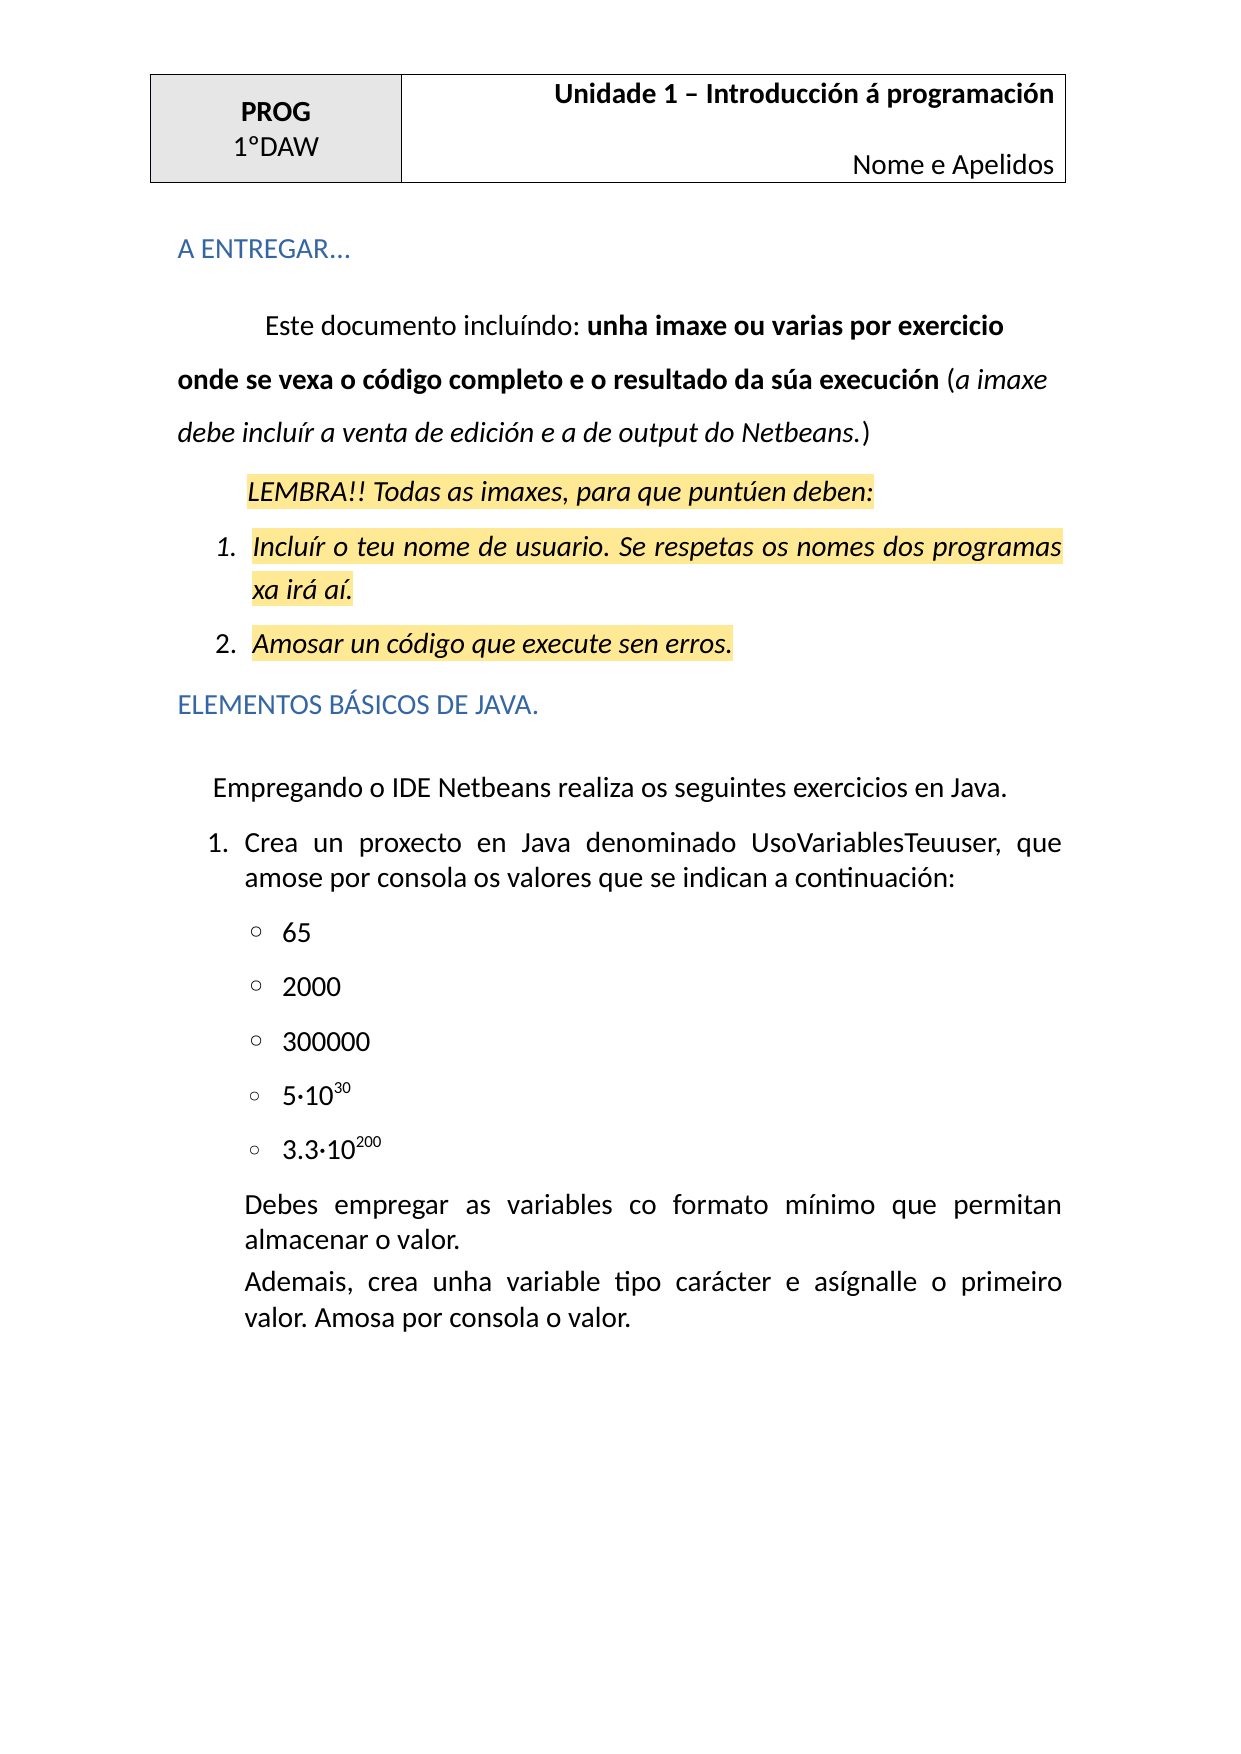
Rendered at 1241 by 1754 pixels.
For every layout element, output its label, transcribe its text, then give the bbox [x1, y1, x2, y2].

list Incluír o teu nome de usuario. Se respetas os nomes dos programas xa irá aí. [215, 528, 1063, 606]
list 3.3·10200 [244, 1131, 1063, 1167]
list 2000 [244, 968, 1063, 1004]
subtitle A ENTREGAR... [177, 230, 1063, 266]
subtitle Elementos básicos de java. [177, 686, 1063, 721]
list 5·1030 [244, 1077, 1063, 1113]
text LEMBRA!! Todas as imaxes, para que puntúen deben: [177, 473, 1063, 509]
list Crea un proxecto en Java denominado UsoVariablesTeuuser, que amose por consola os valores que se indican a continuación: [207, 824, 1063, 895]
list Ademais, crea unha variable tipo carácter e asígnalle o primeiro valor. Amosa por consola o valor. [207, 1263, 1063, 1334]
text Empregando o IDE Netbeans realiza os seguintes exercicios en Java. [213, 769, 1063, 805]
list Amosar un código que execute sen erros. [215, 625, 1063, 661]
list 300000 [244, 1023, 1063, 1058]
list 65 [244, 914, 1063, 949]
list Debes empregar as variables co formato mínimo que permitan almacenar o valor. [207, 1186, 1063, 1257]
text Este documento incluíndo: unha imaxe ou varias por exercicio onde se vexa o código completo e o resultado da súa execución (a imaxe debe incluír a venta de edición e a de output do Netbeans.) [177, 307, 1063, 450]
